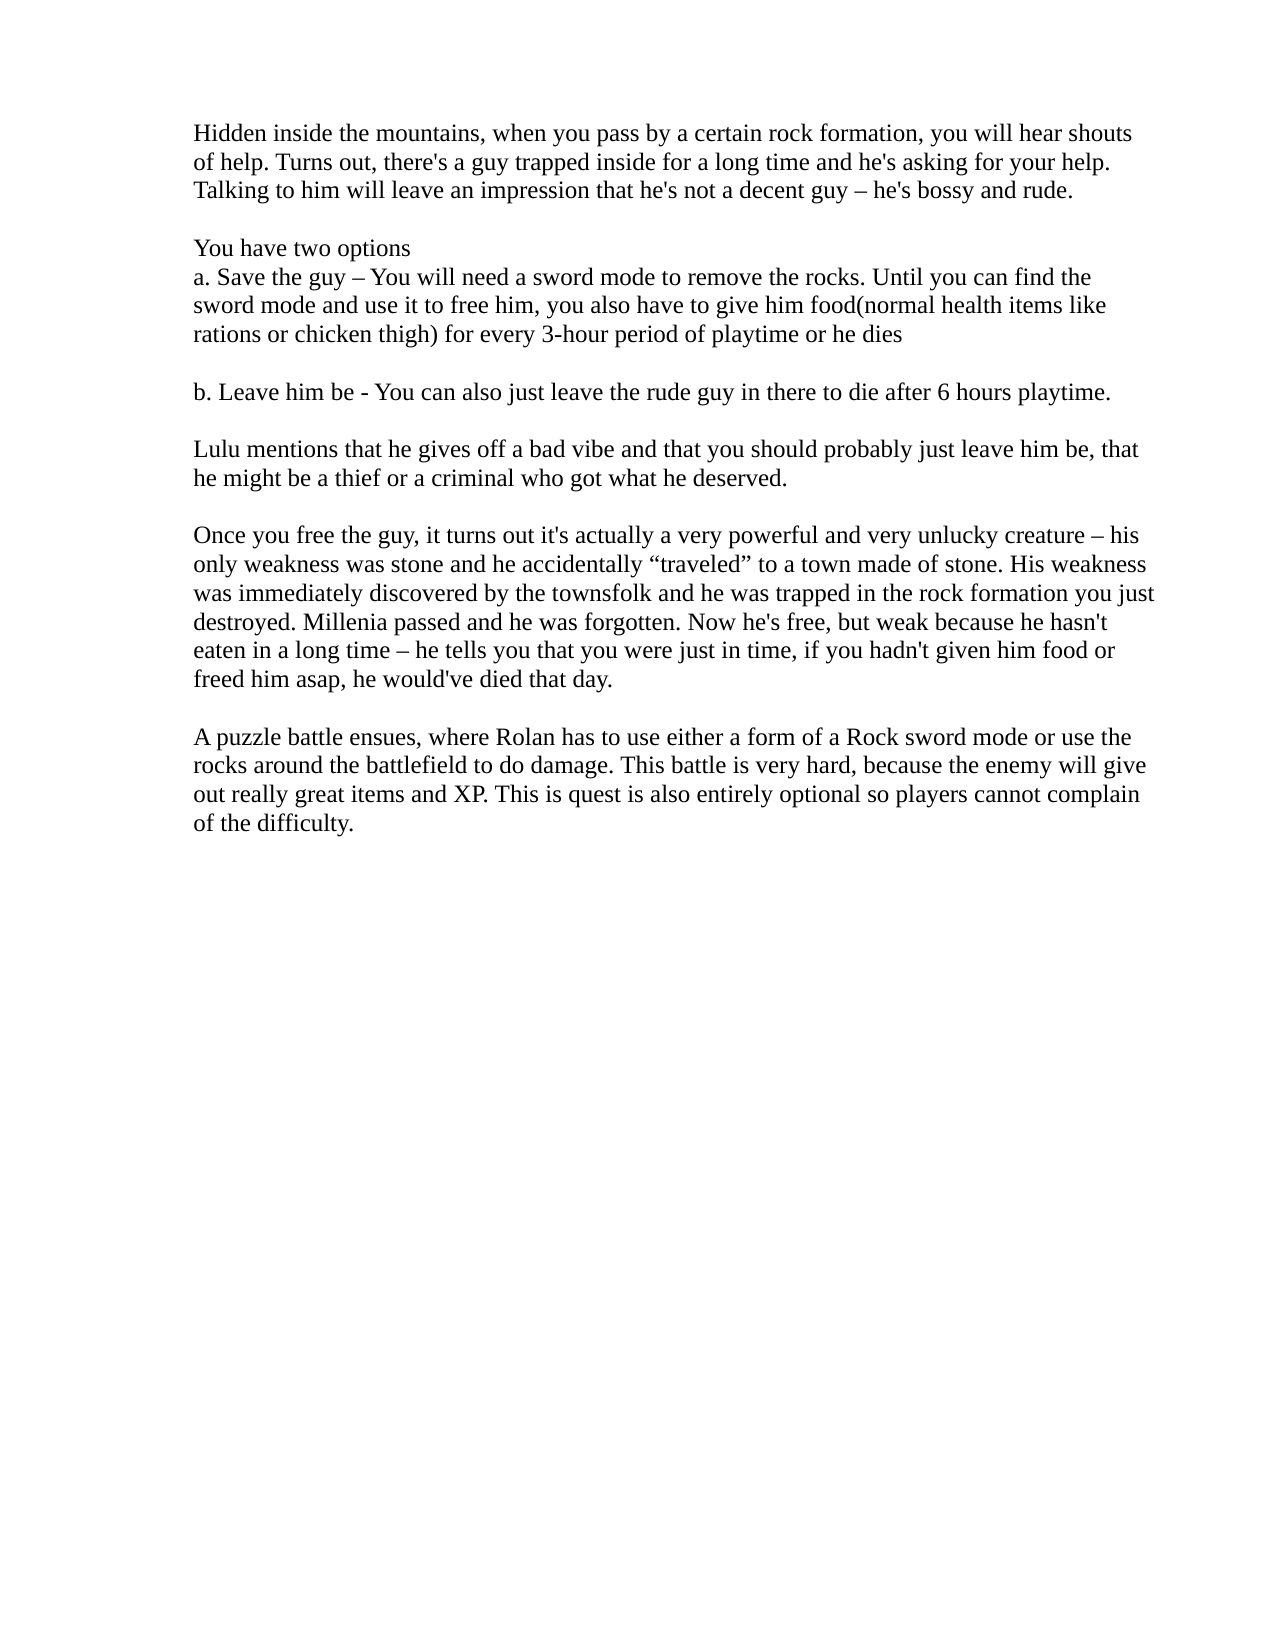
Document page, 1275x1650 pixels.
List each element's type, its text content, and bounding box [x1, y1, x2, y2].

list b. Leave him be - You can also just leave the rude guy in there to die after 6 hours playtime. [156, 377, 1157, 406]
list Once you free the guy, it turns out it's actually a very powerful and very unlucky creature – his only weakness was stone and he accidentally “traveled” to a town made of stone. His weakness was immediately discovered by the townsfolk and he was trapped in the rock formation you just destroyed. Millenia passed and he was forgotten. Now he's free, but weak because he hasn't eaten in a long time – he tells you that you were just in time, if you hadn't given him food or freed him asap, he would've died that day. [156, 521, 1157, 693]
list Hidden inside the mountains, when you pass by a certain rock formation, you will hear shouts of help. Turns out, there's a guy trapped inside for a long time and he's asking for your help. Talking to him will leave an impression that he's not a decent guy – he's bossy and rude. [156, 118, 1157, 204]
list You have two options [156, 233, 1157, 262]
list Lulu mentions that he gives off a bad vibe and that you should probably just leave him be, that he might be a thief or a criminal who got what he deserved. [156, 434, 1157, 492]
list a. Save the guy – You will need a sword mode to remove the rocks. Until you can find the sword mode and use it to free him, you also have to give him food(normal health items like rations or chicken thigh) for every 3-hour period of playtime or he dies [156, 262, 1157, 348]
list A puzzle battle ensues, where Rolan has to use either a form of a Rock sword mode or use the rocks around the battlefield to do damage. This battle is very hard, because the enemy will give out really great items and XP. This is quest is also entirely optional so players cannot complain of the difficulty. [156, 722, 1157, 837]
